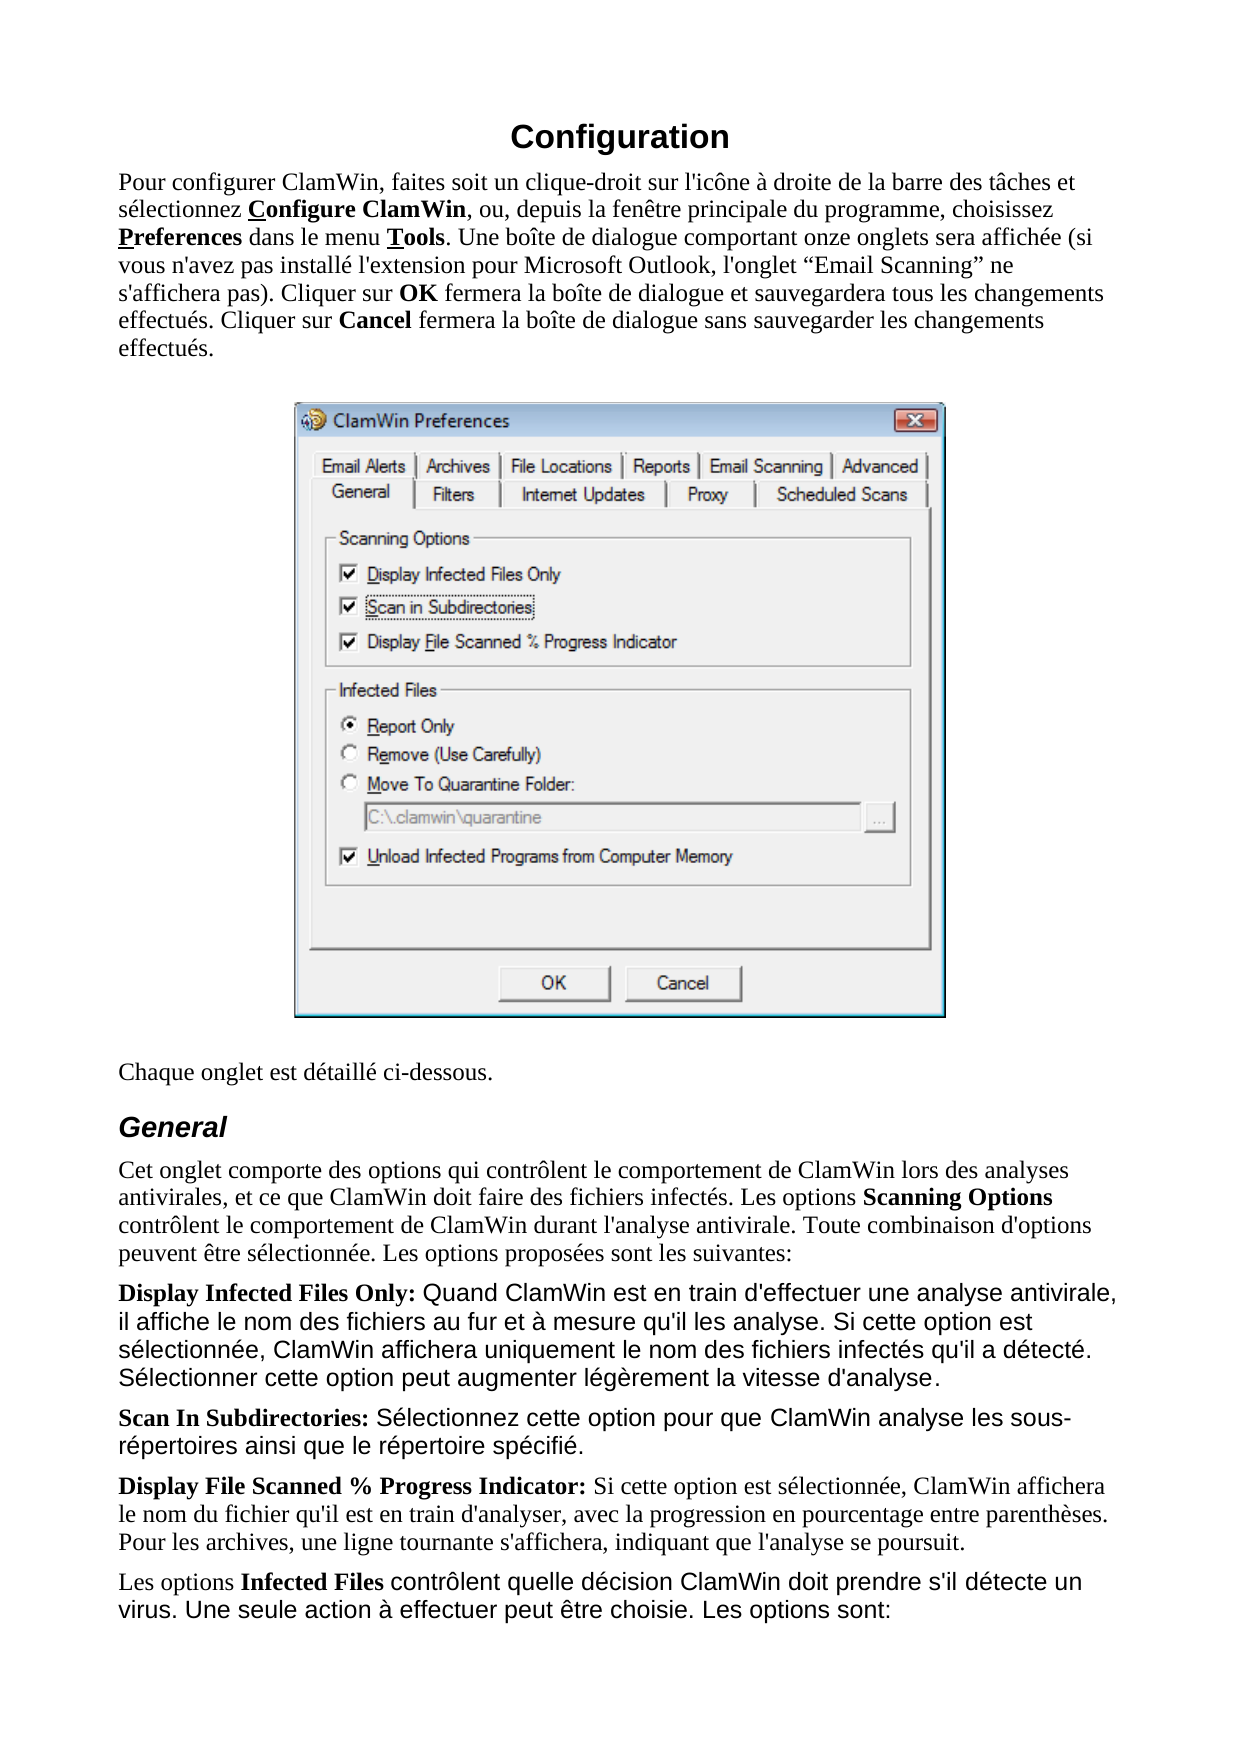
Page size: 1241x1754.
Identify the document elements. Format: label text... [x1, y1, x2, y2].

subtitle General [118, 1111, 1122, 1143]
text Les options Infected Files contrôlent quelle décision ClamWin doit prendre s'il détecte un virus. Une seule action à effectuer peut être choisie. Les options sont: [118, 1568, 1122, 1624]
text Chaque onglet est détaillé ci-dessous. [118, 1058, 1122, 1086]
text Display Infected Files Only: Quand ClamWin est en train d'effectuer une analyse antivirale, il affiche le nom des fichiers au fur et à mesure qu'il les analyse. Si cette option est sélectionnée, ClamWin affichera uniquement le nom des fichiers infectés qu'il a détecté. Sélectionner cette option peut augmenter légèrement la vitesse d'analyse. [118, 1279, 1122, 1391]
text Scan In Subdirectories: Sélectionnez cette option pour que ClamWin analyse les sous-répertoires ainsi que le répertoire spécifié. [118, 1404, 1122, 1460]
picture [294, 402, 946, 1018]
text Display File Scanned % Progress Indicator: Si cette option est sélectionnée, ClamWin affichera le nom du fichier qu'il est en train d'analyser, avec la progression en pourcentage entre parenthèses. Pour les archives, une ligne tournante s'affichera, indiquant que l'analyse se poursuit. [118, 1472, 1122, 1556]
text Pour configurer ClamWin, faites soit un clique-droit sur l'icône à droite de la barre des tâches et sélectionnez Configure ClamWin, ou, depuis la fenêtre principale du programme, choisissez Preferences dans le menu Tools. Une boîte de dialogue comportant onze onglets sera affichée (si vous n'avez pas installé l'extension pour Microsoft Outlook, l'onglet “Email Scanning” ne s'affichera pas). Cliquer sur OK fermera la boîte de dialogue et sauvegardera tous les changements effectués. Cliquer sur Cancel fermera la boîte de dialogue sans sauvegarder les changements effectués. [118, 168, 1122, 362]
subtitle Configuration [118, 118, 1122, 155]
text Cet onglet comporte des options qui contrôlent le comportement de ClamWin lors des analyses antivirales, et ce que ClamWin doit faire des fichiers infectés. Les options Scanning Options contrôlent le comportement de ClamWin durant l'analyse antivirale. Toute combinaison d'options peuvent être sélectionnée. Les options proposées sont les suivantes: [118, 1156, 1122, 1267]
